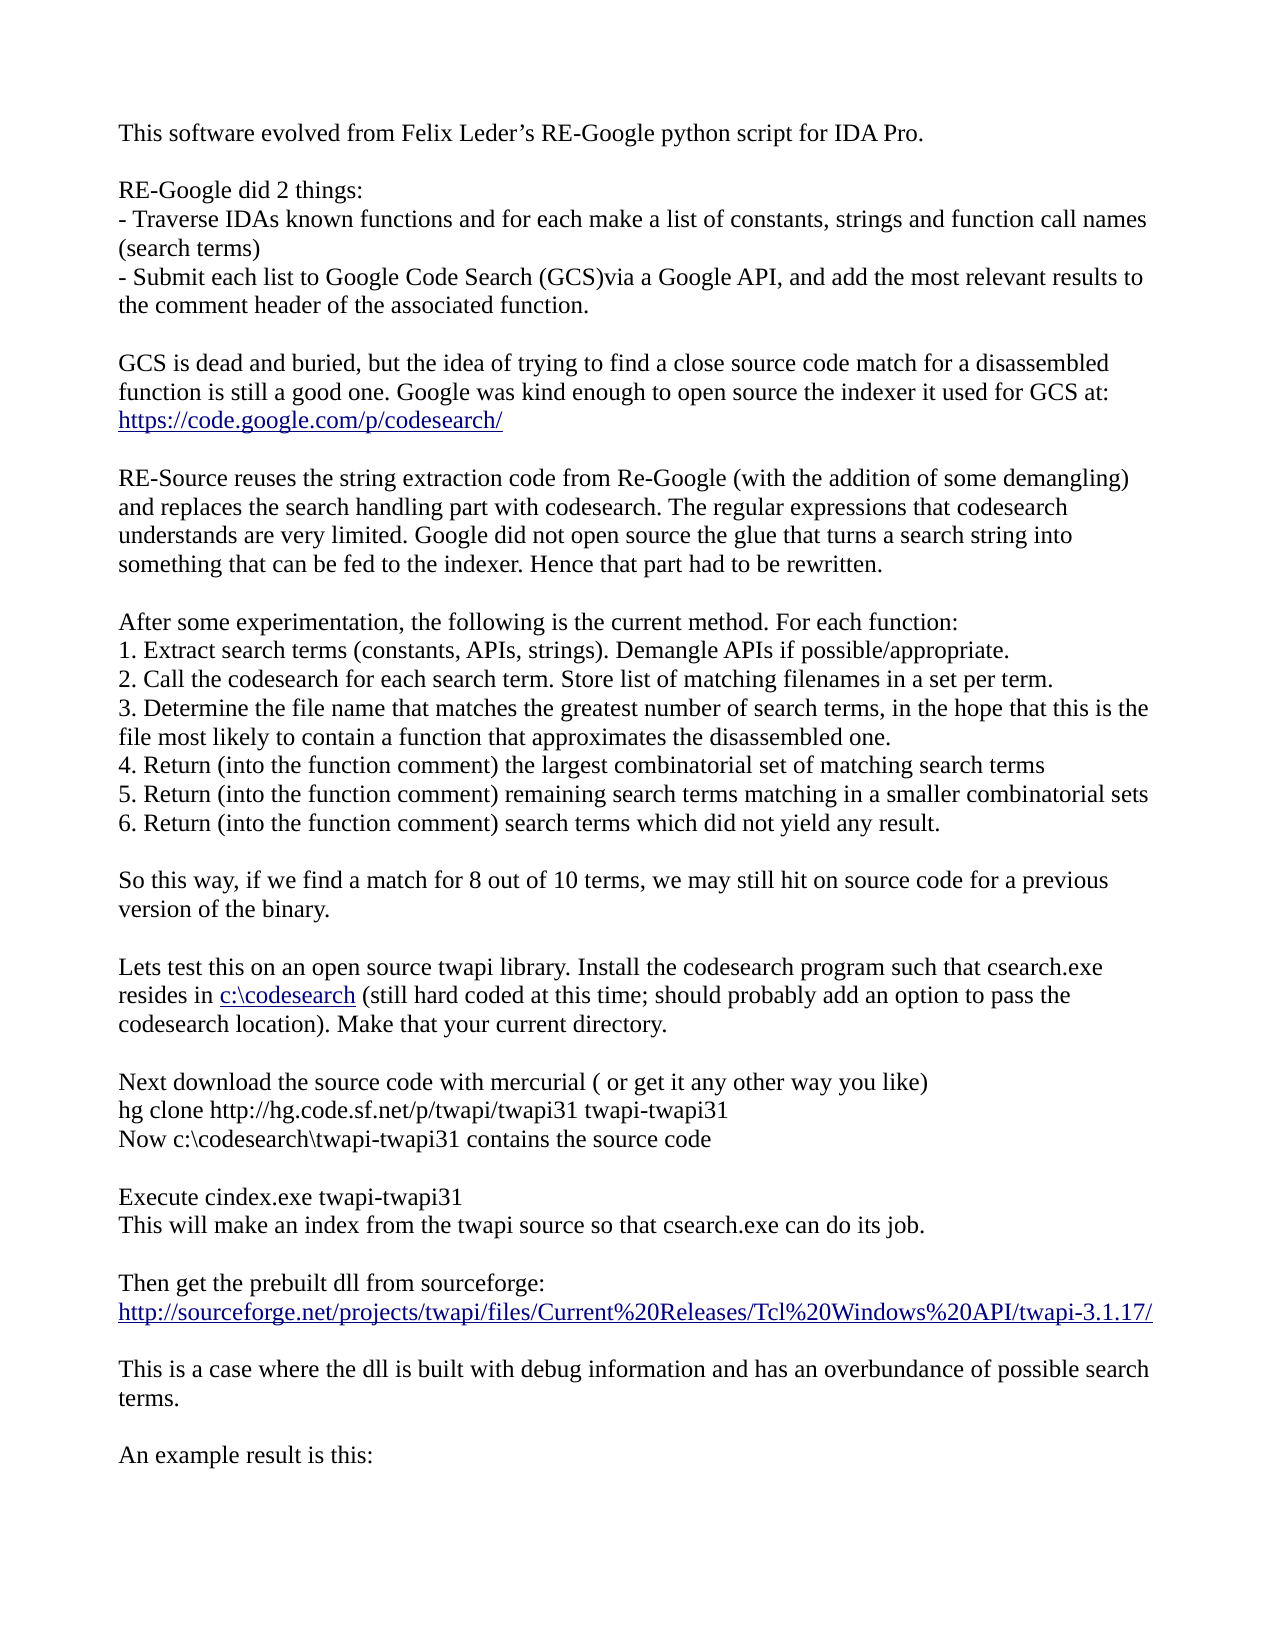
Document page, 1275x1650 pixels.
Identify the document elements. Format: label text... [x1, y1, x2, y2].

text Then get the prebuilt dll from sourceforge: [118, 1268, 1157, 1297]
text 5. Return (into the function comment) remaining search terms matching in a smaller combinatorial sets [118, 779, 1157, 808]
text - Submit each list to Google Code Search (GCS)via a Google API, and add the most relevant results to the comment header of the associated function. [118, 262, 1157, 319]
text - Traverse IDAs known functions and for each make a list of constants, strings and function call names (search terms) [118, 204, 1157, 262]
text http://sourceforge.net/projects/twapi/files/Current%20Releases/Tcl%20Windows%20API/twapi-3.1.17/ [118, 1297, 1157, 1326]
text Execute cindex.exe twapi-twapi31 [118, 1182, 1157, 1211]
text 6. Return (into the function comment) search terms which did not yield any result. [118, 808, 1157, 837]
text An example result is this: [118, 1441, 1157, 1469]
text Next download the source code with mercurial ( or get it any other way you like) [118, 1067, 1157, 1096]
text So this way, if we find a match for 8 out of 10 terms, we may still hit on source code for a previous version of the binary. [118, 866, 1157, 923]
text RE-Source reuses the string extraction code from Re-Google (with the addition of some demangling) and replaces the search handling part with codesearch. The regular expressions that codesearch understands are very limited. Google did not open source the glue that turns a search string into something that can be fed to the indexer. Hence that part had to be rewritten. [118, 463, 1157, 578]
text 4. Return (into the function comment) the largest combinatorial set of matching search terms [118, 751, 1157, 779]
text https://code.google.com/p/codesearch/ [118, 406, 1157, 434]
text After some experimentation, the following is the current method. For each function: [118, 607, 1157, 636]
text hg clone http://hg.code.sf.net/p/twapi/twapi31 twapi-twapi31 [118, 1096, 1157, 1124]
text This is a case where the dll is built with debug information and has an overbundance of possible search terms. [118, 1354, 1157, 1412]
text Now c:\codesearch\twapi-twapi31 contains the source code [118, 1124, 1157, 1153]
text 2. Call the codesearch for each search term. Store list of matching filenames in a set per term. [118, 664, 1157, 693]
text RE-Google did 2 things: [118, 176, 1157, 204]
text This will make an index from the twapi source so that csearch.exe can do its job. [118, 1211, 1157, 1239]
text This software evolved from Felix Leder’s RE-Google python script for IDA Pro. [118, 118, 1157, 147]
text 3. Determine the file name that matches the greatest number of search terms, in the hope that this is the file most likely to contain a function that approximates the disassembled one. [118, 693, 1157, 751]
text Lets test this on an open source twapi library. Install the codesearch program such that csearch.exe resides in c:\codesearch (still hard coded at this time; should probably add an option to pass the codesearch location). Make that your current directory. [118, 952, 1157, 1038]
text 1. Extract search terms (constants, APIs, strings). Demangle APIs if possible/appropriate. [118, 636, 1157, 664]
text GCS is dead and buried, but the idea of trying to find a close source code match for a disassembled function is still a good one. Google was kind enough to open source the indexer it used for GCS at: [118, 348, 1157, 406]
